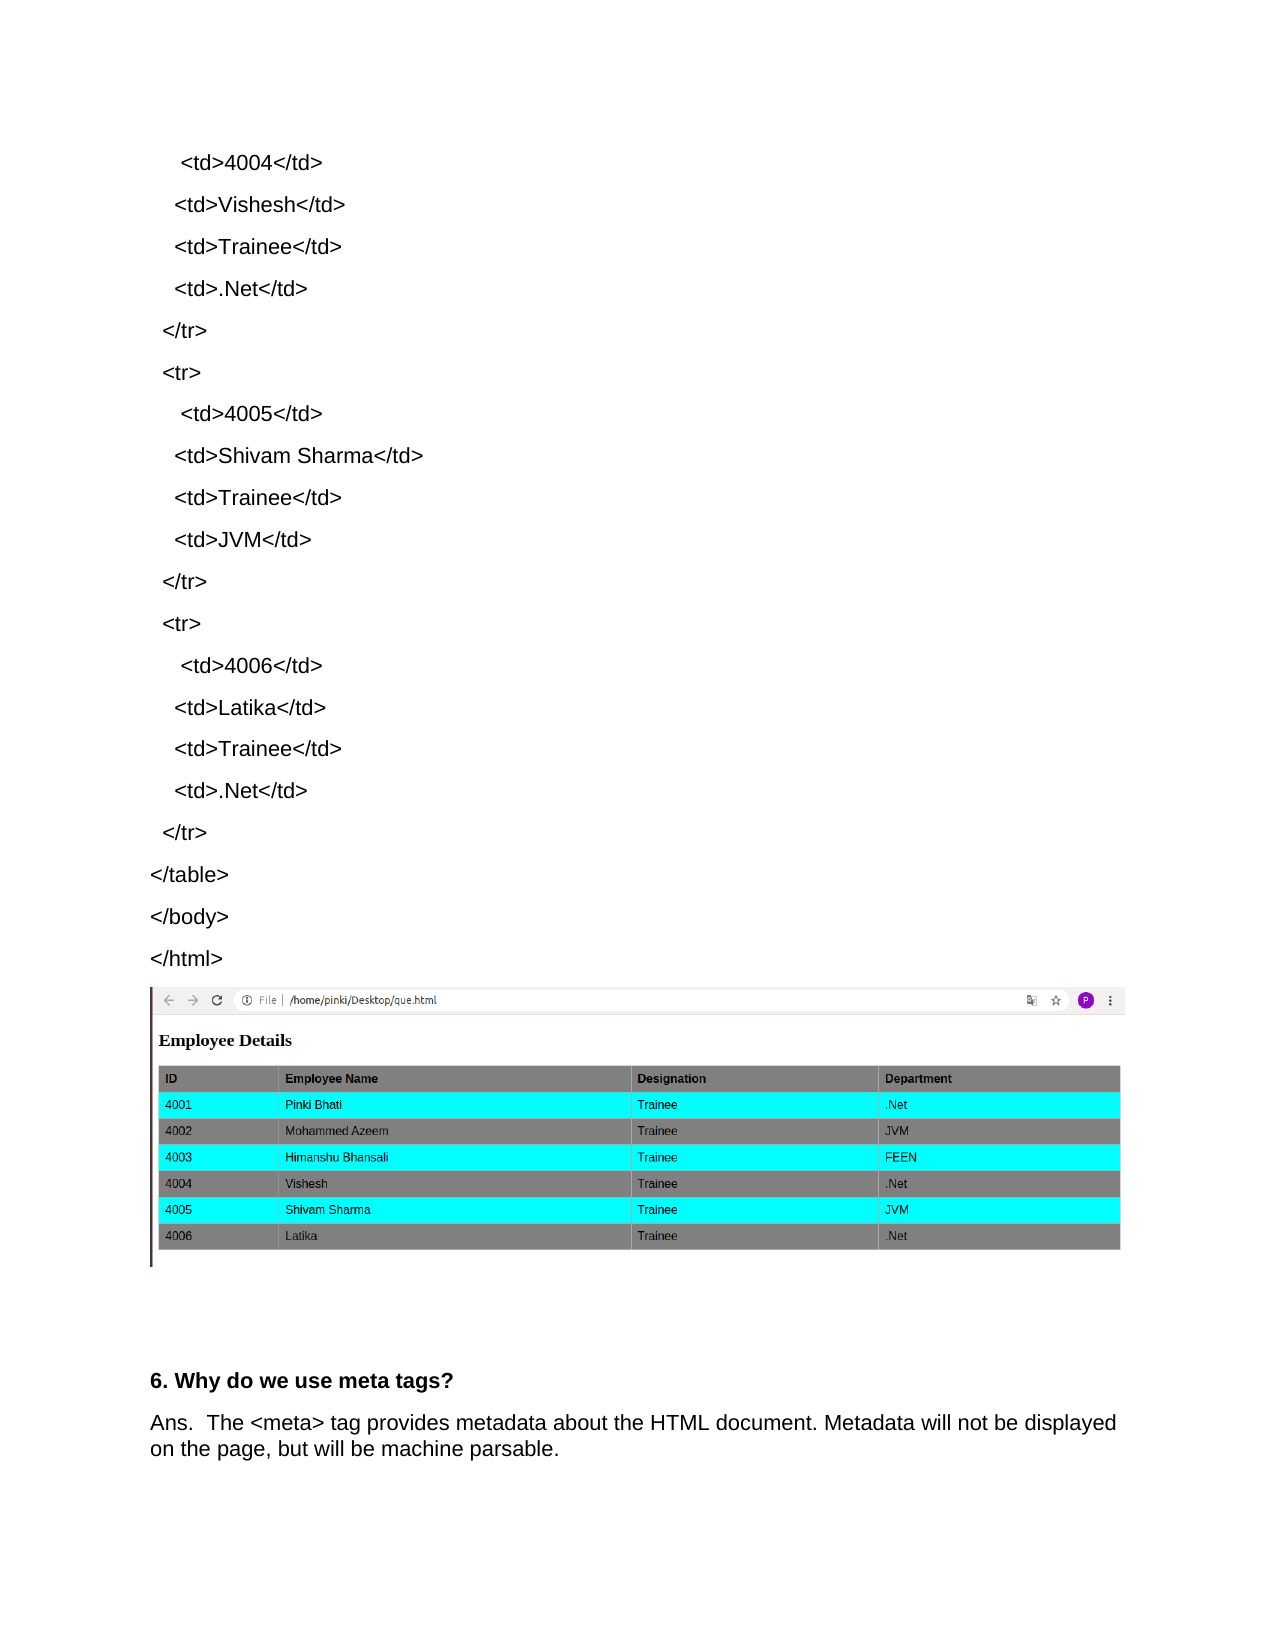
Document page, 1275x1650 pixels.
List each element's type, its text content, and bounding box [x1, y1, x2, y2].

text </tr> [150, 820, 1125, 845]
text Ans. The <meta> tag provides metadata about the HTML document. Metadata will not be displayed on the page, but will be machine parsable. [150, 1410, 1125, 1461]
text <tr> [150, 611, 1125, 636]
text <tr> [150, 359, 1125, 384]
text <td>Shivam Sharma</td> [150, 443, 1125, 468]
text <td>Trainee</td> [150, 234, 1125, 259]
text <td>.Net</td> [150, 778, 1125, 803]
text </tr> [150, 569, 1125, 594]
text </tr> [150, 317, 1125, 343]
text <td>JVM</td> [150, 527, 1125, 552]
text <td>4005</td> [150, 401, 1125, 426]
text <td>4006</td> [150, 652, 1125, 678]
text <td>4004</td> [150, 150, 1125, 175]
text </table> [150, 862, 1125, 887]
text <td>Trainee</td> [150, 736, 1125, 761]
picture [150, 987, 1125, 1267]
text </html> [150, 946, 1125, 971]
text <td>Latika</td> [150, 694, 1125, 719]
text <td>.Net</td> [150, 276, 1125, 301]
text 6. Why do we use meta tags? [150, 1368, 1125, 1393]
text <td>Trainee</td> [150, 485, 1125, 510]
text <td>Vishesh</td> [150, 192, 1125, 217]
text </body> [150, 904, 1125, 929]
